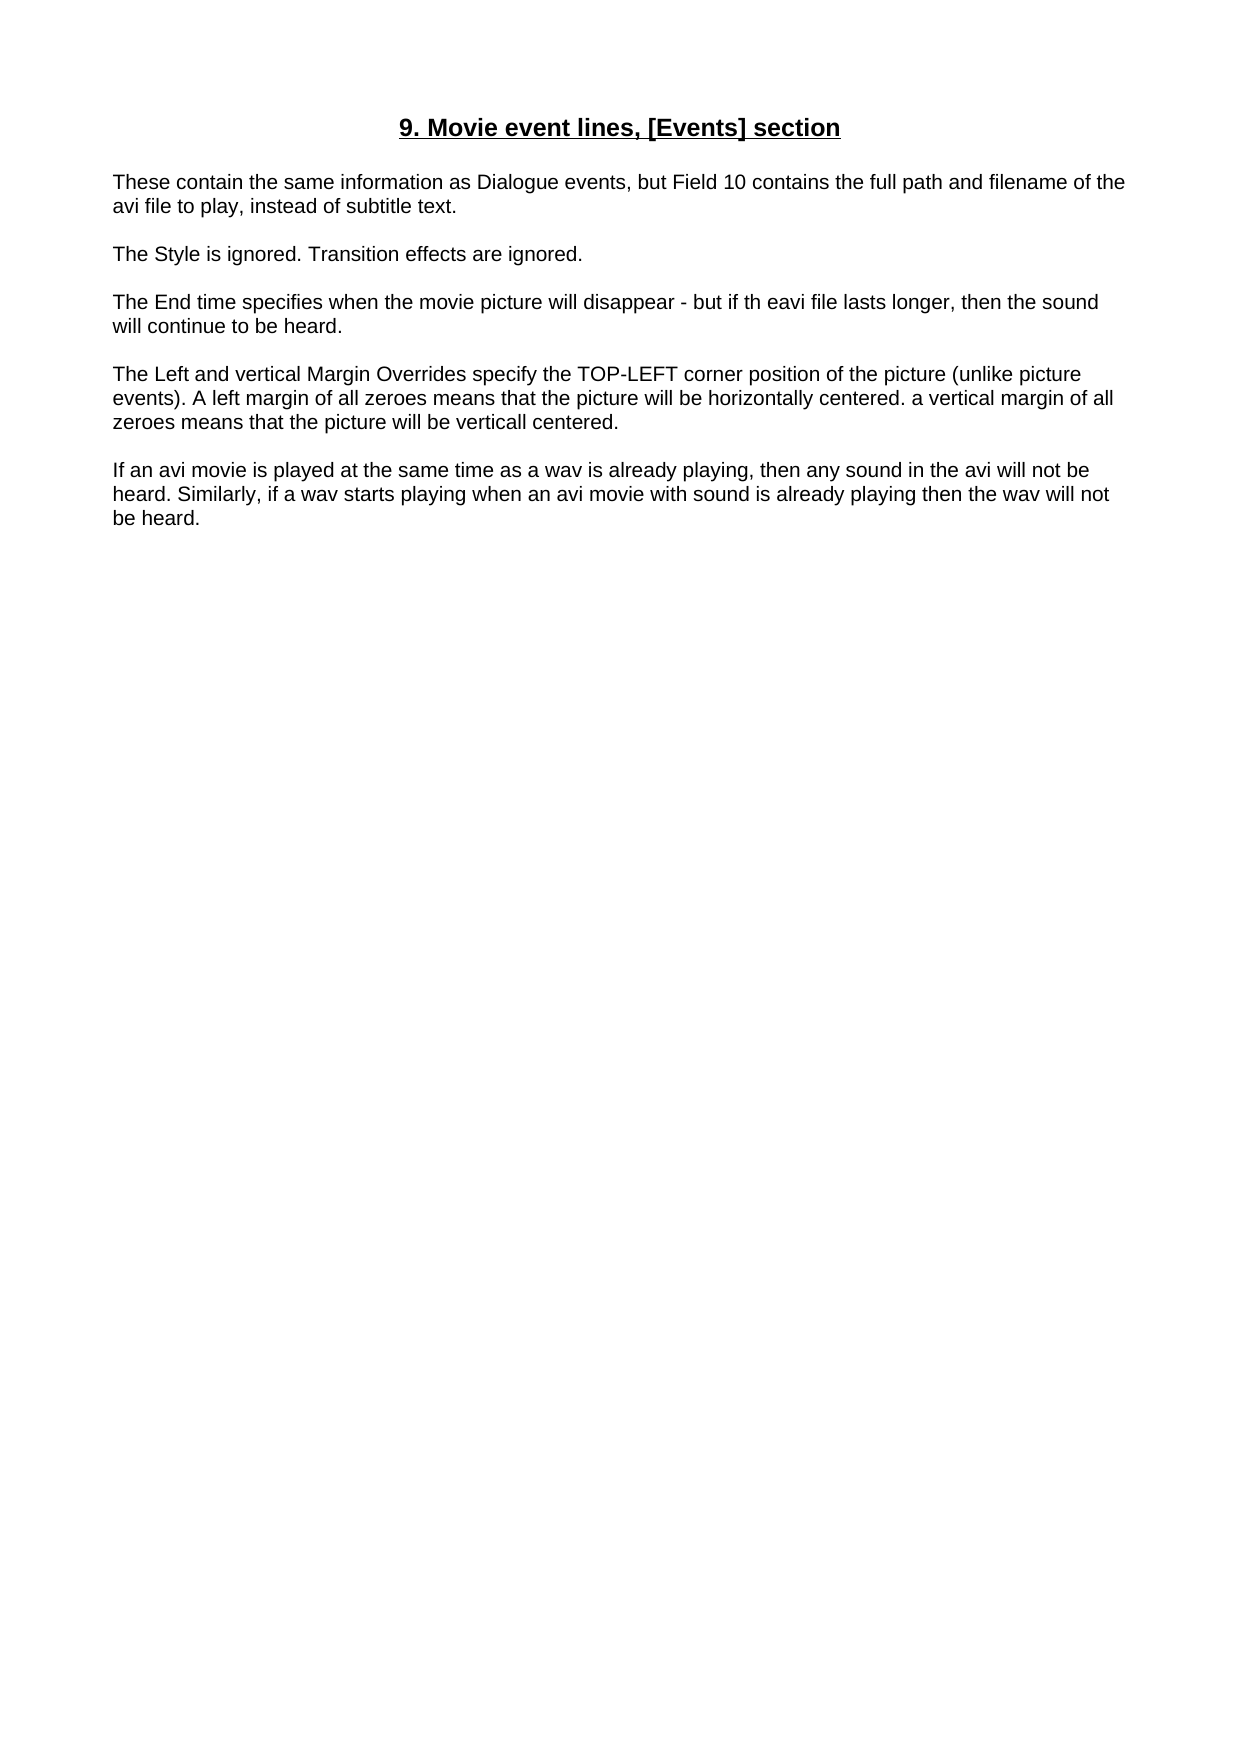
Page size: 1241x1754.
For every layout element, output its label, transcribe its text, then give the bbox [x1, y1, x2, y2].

text The Style is ignored. Transition effects are ignored. [112, 242, 1128, 266]
text The Left and vertical Margin Overrides specify the TOP-LEFT corner position of the picture (unlike picture events). A left margin of all zeroes means that the picture will be horizontally centered. a vertical margin of all zeroes means that the picture will be verticall centered. [112, 362, 1128, 433]
text These contain the same information as Dialogue events, but Field 10 contains the full path and filename of the avi file to play, instead of subtitle text. [112, 170, 1128, 218]
text The End time specifies when the movie picture will disappear - but if th eavi file lasts longer, then the sound will continue to be heard. [112, 290, 1128, 338]
text If an avi movie is played at the same time as a wav is already playing, then any sound in the avi will not be heard. Similarly, if a wav starts playing when an avi movie with sound is already playing then the wav will not be heard. [112, 457, 1128, 529]
text 9. Movie event lines, [Events] section [112, 112, 1128, 141]
